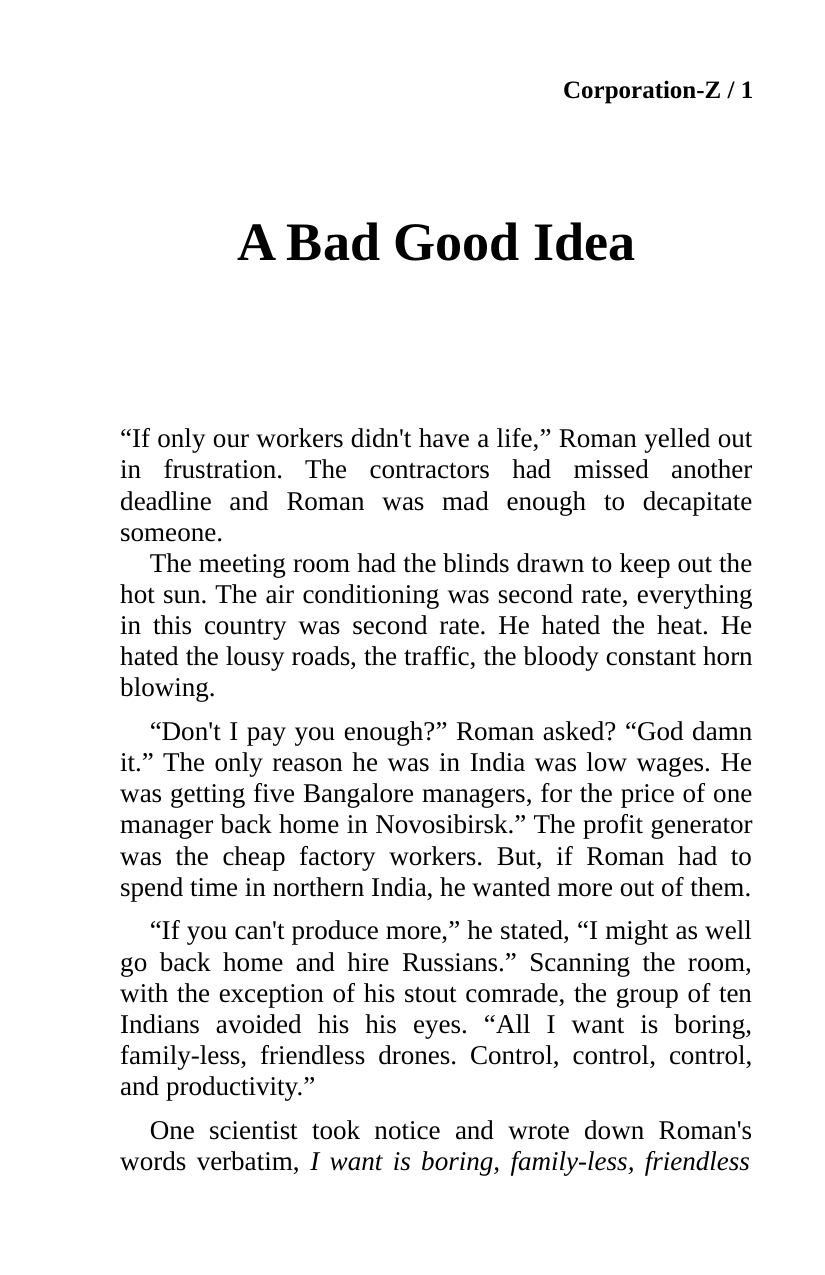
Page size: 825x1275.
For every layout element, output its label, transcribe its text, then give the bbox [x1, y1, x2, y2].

text One scientist took notice and wrote down Roman's words verbatim, I want is boring, family-less, friendless [120, 1114, 753, 1176]
text “If only our workers didn't have a life,” Roman yelled out in frustration. The contractors had missed another deadline and Roman was mad enough to decapitate someone. [120, 422, 753, 547]
text “If you can't produce more,” he stated, “I might as well go back home and hire Russians.” Scanning the room, with the exception of his stout comrade, the group of ten Indians avoided his his eyes. “All I want is boring, family-less, friendless drones. Control, control, control, and productivity.” [120, 914, 753, 1101]
subtitle A Bad Good Idea [120, 210, 753, 272]
text The meeting room had the blinds drawn to keep out the hot sun. The air conditioning was second rate, everything in this country was second rate. He hated the heat. He hated the lousy roads, the traffic, the bloody constant horn blowing. [120, 547, 753, 703]
text “Don't I pay you enough?” Roman asked? “God damn it.” The only reason he was in India was low wages. He was getting five Bangalore managers, for the price of one manager back home in Novosibirsk.” The profit generator was the cheap factory workers. But, if Roman had to spend time in northern India, he wanted more out of them. [120, 715, 753, 902]
